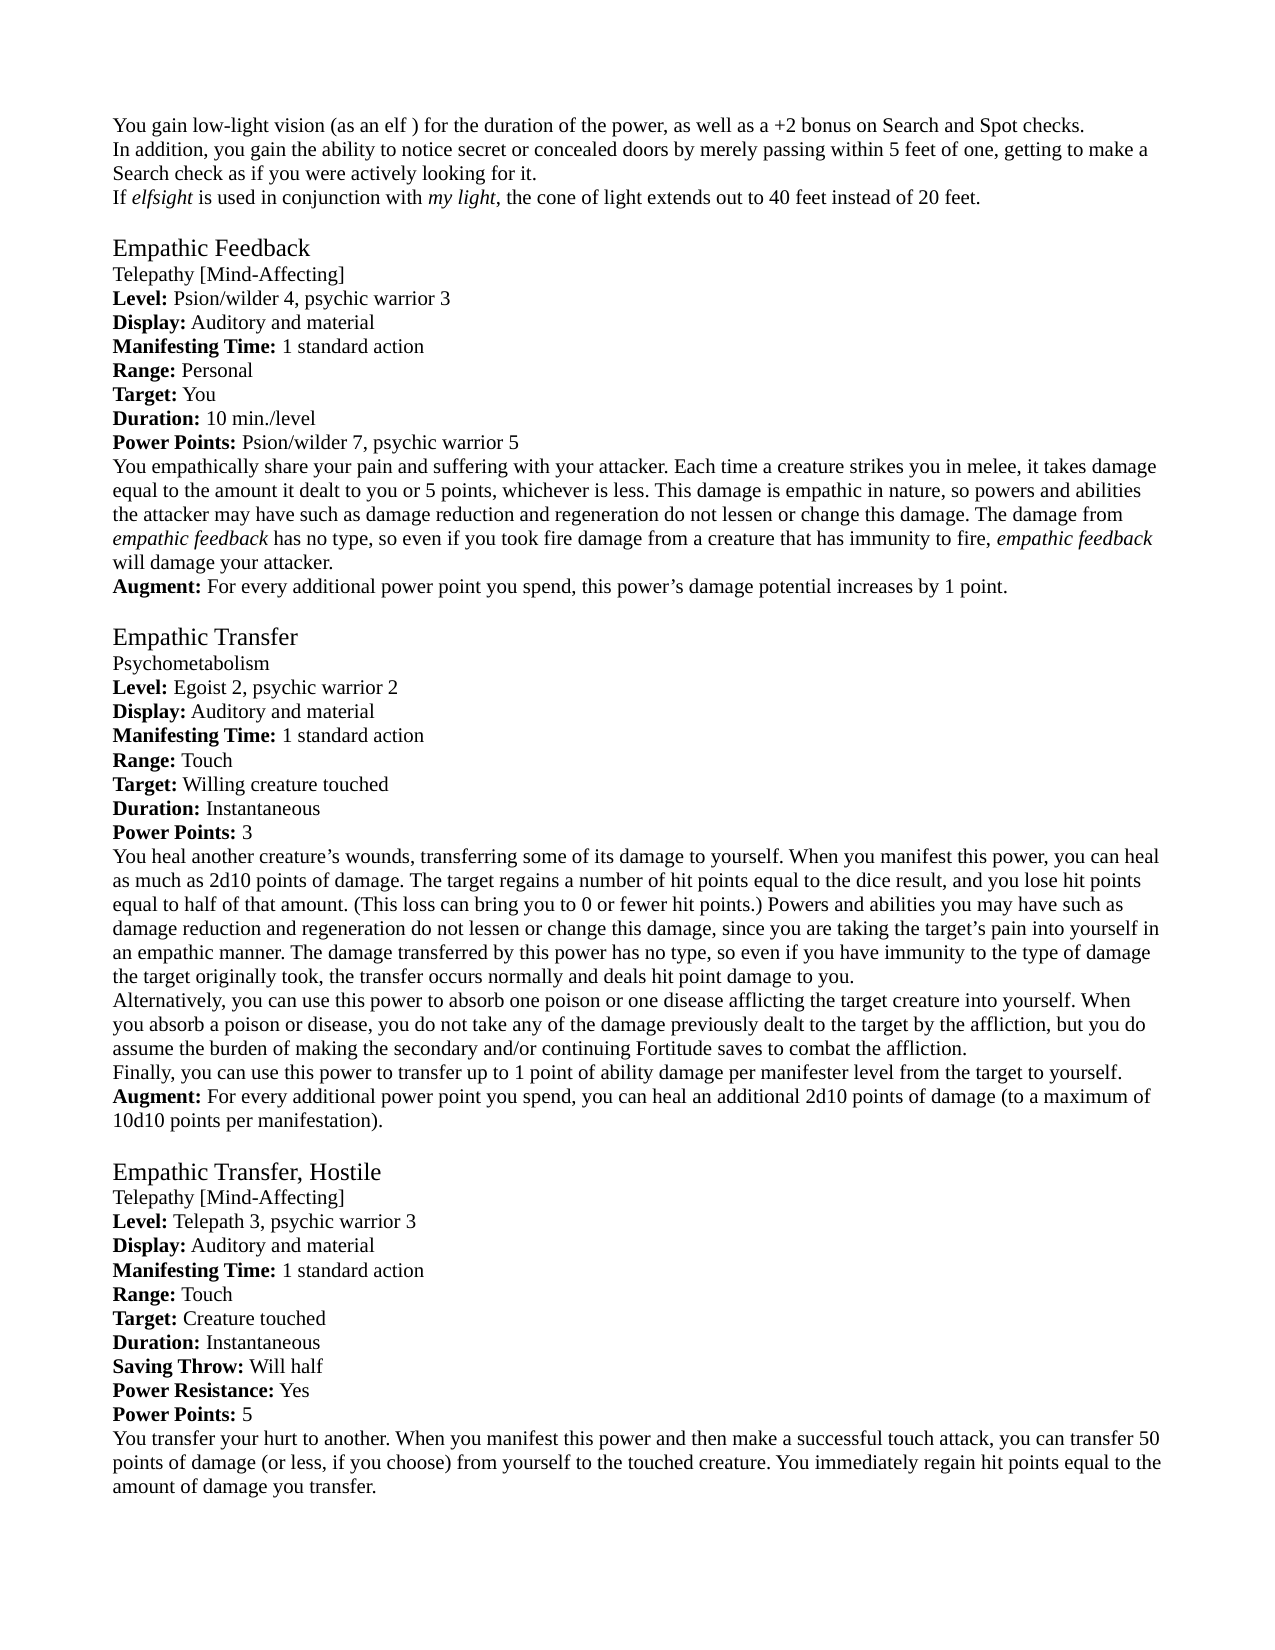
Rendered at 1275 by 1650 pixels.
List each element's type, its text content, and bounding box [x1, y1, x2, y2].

text Manifesting Time: 1 standard action [112, 334, 1162, 358]
text Telepathy [Mind-Affecting] [112, 1185, 1162, 1209]
text You empathically share your pain and suffering with your attacker. Each time a creature strikes you in melee, it takes damage equal to the amount it dealt to you or 5 points, whichever is less. This damage is empathic in nature, so powers and abilities the attacker may have such as damage reduction and regeneration do not lessen or change this damage. The damage from empathic feedback has no type, so even if you took fire damage from a creature that has immunity to fire, empathic feedback will damage your attacker. [112, 454, 1162, 574]
text Duration: Instantaneous [112, 1330, 1162, 1354]
text Range: Touch [112, 747, 1162, 772]
text Display: Auditory and material [112, 699, 1162, 723]
text Finally, you can use this power to transfer up to 1 point of ability damage per manifester level from the target to yourself. [112, 1060, 1162, 1084]
text Target: Willing creature touched [112, 772, 1162, 796]
text Display: Auditory and material [112, 310, 1162, 334]
text Manifesting Time: 1 standard action [112, 723, 1162, 747]
text Power Points: Psion/wilder 7, psychic warrior 5 [112, 430, 1162, 454]
text Target: You [112, 382, 1162, 406]
text Range: Personal [112, 358, 1162, 382]
text Level: Telepath 3, psychic warrior 3 [112, 1209, 1162, 1233]
text Power Points: 3 [112, 820, 1162, 844]
text Display: Auditory and material [112, 1233, 1162, 1257]
text Alternatively, you can use this power to absorb one poison or one disease afflicting the target creature into yourself. When you absorb a poison or disease, you do not take any of the damage previously dealt to the target by the affliction, but you do assume the burden of making the secondary and/or continuing Fortitude saves to combat the affliction. [112, 988, 1162, 1060]
text If elfsight is used in conjunction with my light, the cone of light extends out to 40 feet instead of 20 feet. [112, 185, 1162, 209]
text Level: Egoist 2, psychic warrior 2 [112, 675, 1162, 699]
text Manifesting Time: 1 standard action [112, 1257, 1162, 1282]
text Level: Psion/wilder 4, psychic warrior 3 [112, 286, 1162, 310]
text Augment: For every additional power point you spend, this power’s damage potential increases by 1 point. [112, 574, 1162, 598]
text Range: Touch [112, 1282, 1162, 1306]
text Saving Throw: Will half [112, 1354, 1162, 1378]
text You transfer your hurt to another. When you manifest this power and then make a successful touch attack, you can transfer 50 points of damage (or less, if you choose) from yourself to the touched creature. You immediately regain hit points equal to the amount of damage you transfer. [112, 1426, 1162, 1498]
subtitle Empathic Transfer, Hostile [112, 1157, 1162, 1185]
text Duration: Instantaneous [112, 796, 1162, 820]
subtitle Empathic Feedback [112, 233, 1162, 262]
text You heal another creature’s wounds, transferring some of its damage to yourself. When you manifest this power, you can heal as much as 2d10 points of damage. The target regains a number of hit points equal to the dice result, and you lose hit points equal to half of that amount. (This loss can bring you to 0 or fewer hit points.) Powers and abilities you may have such as damage reduction and regeneration do not lessen or change this damage, since you are taking the target’s pain into yourself in an empathic manner. The damage transferred by this power has no type, so even if you have immunity to the type of damage the target originally took, the transfer occurs normally and deals hit point damage to you. [112, 844, 1162, 988]
text In addition, you gain the ability to notice secret or concealed doors by merely passing within 5 feet of one, getting to make a Search check as if you were actively looking for it. [112, 137, 1162, 185]
subtitle Empathic Transfer [112, 622, 1162, 651]
text Psychometabolism [112, 651, 1162, 675]
text Power Resistance: Yes [112, 1378, 1162, 1402]
text Telepathy [Mind-Affecting] [112, 262, 1162, 286]
text Duration: 10 min./level [112, 406, 1162, 430]
text You gain low-light vision (as an elf ) for the duration of the power, as well as a +2 bonus on Search and Spot checks. [112, 112, 1162, 137]
text Power Points: 5 [112, 1402, 1162, 1426]
text Target: Creature touched [112, 1306, 1162, 1330]
text Augment: For every additional power point you spend, you can heal an additional 2d10 points of damage (to a maximum of 10d10 points per manifestation). [112, 1084, 1162, 1132]
